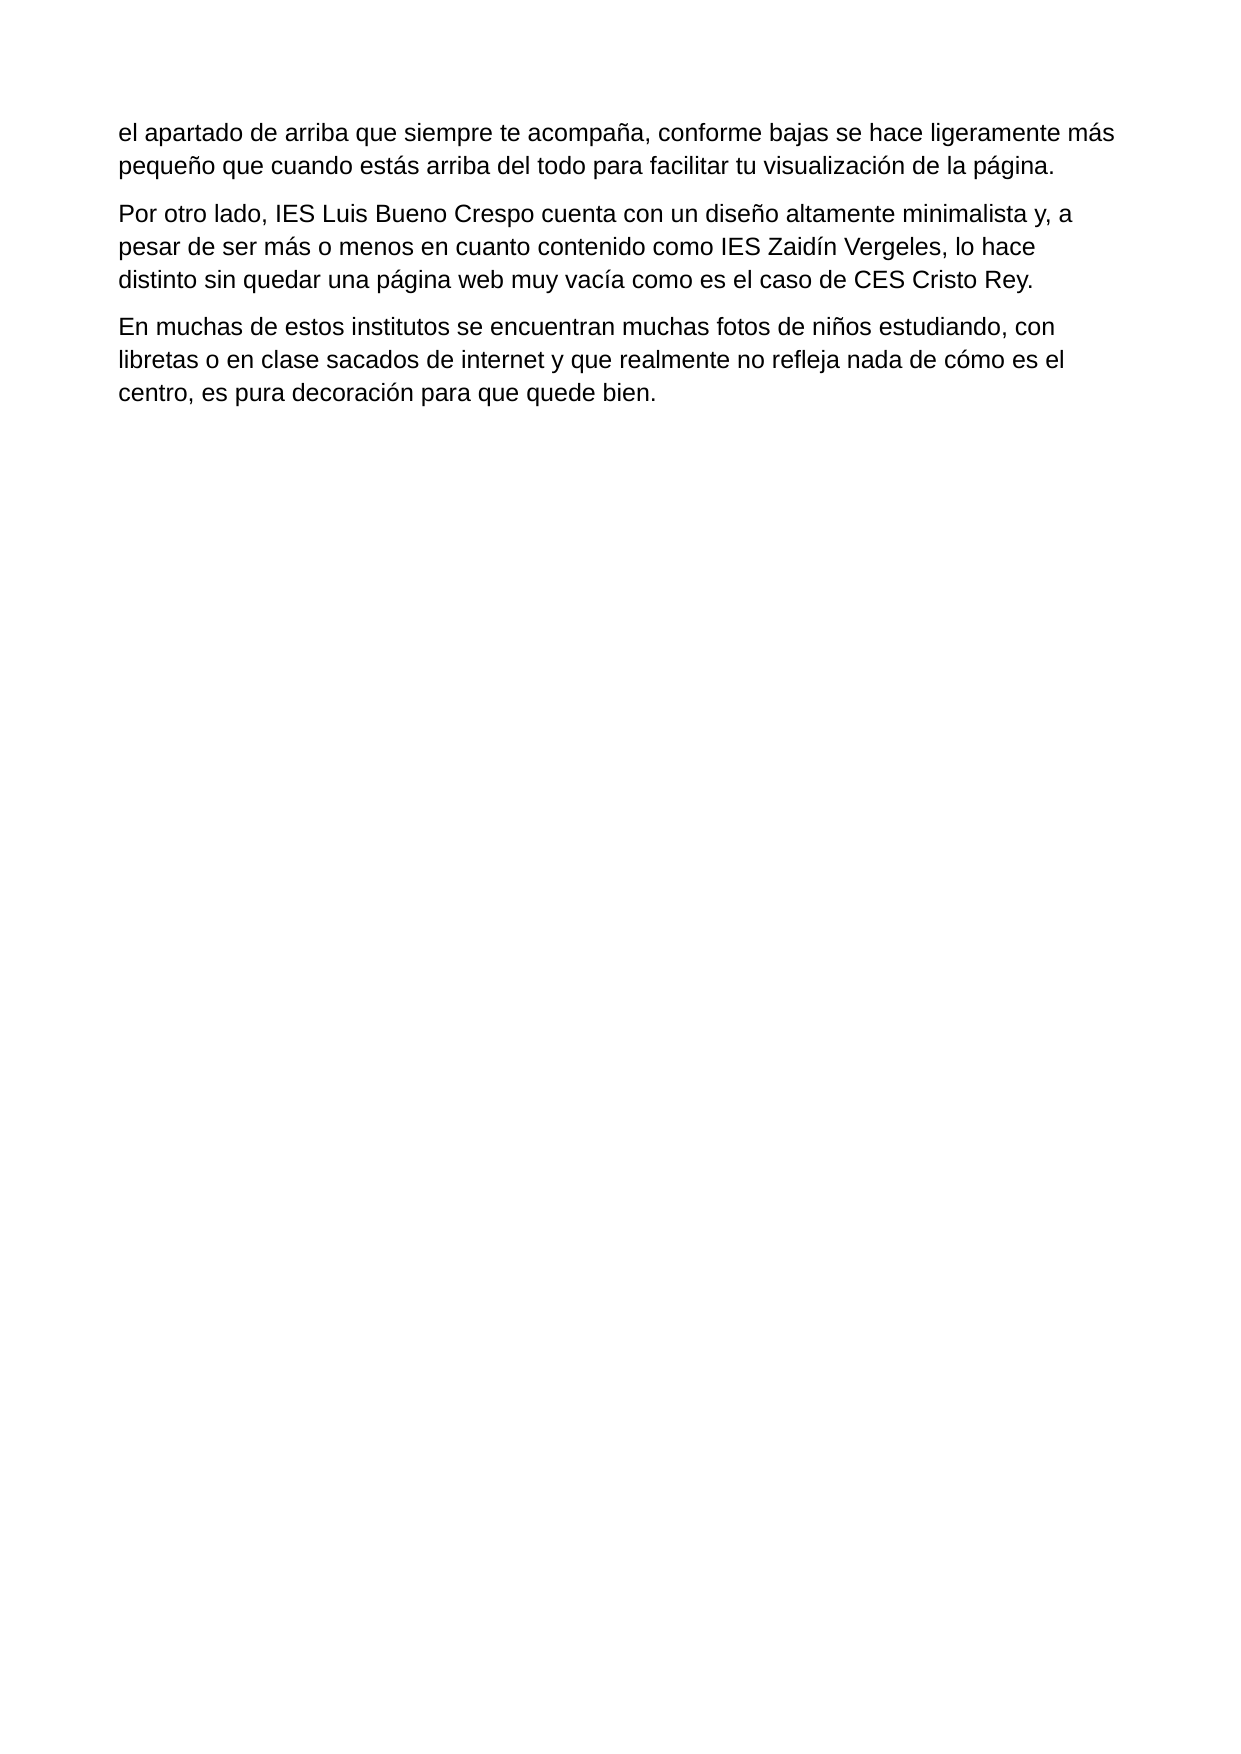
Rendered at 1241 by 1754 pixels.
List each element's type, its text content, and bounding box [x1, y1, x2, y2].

text En muchas de estos institutos se encuentran muchas fotos de niños estudiando, con libretas o en clase sacados de internet y que realmente no refleja nada de cómo es el centro, es pura decoración para que quede bien. [118, 312, 1122, 407]
text Por otro lado, IES Luis Bueno Crespo cuenta con un diseño altamente minimalista y, a pesar de ser más o menos en cuanto contenido como IES Zaidín Vergeles, lo hace distinto sin quedar una página web muy vacía como es el caso de CES Cristo Rey. [118, 199, 1122, 293]
text el apartado de arriba que siempre te acompaña, conforme bajas se hace ligeramente más pequeño que cuando estás arriba del todo para facilitar tu visualización de la página. [118, 118, 1122, 180]
